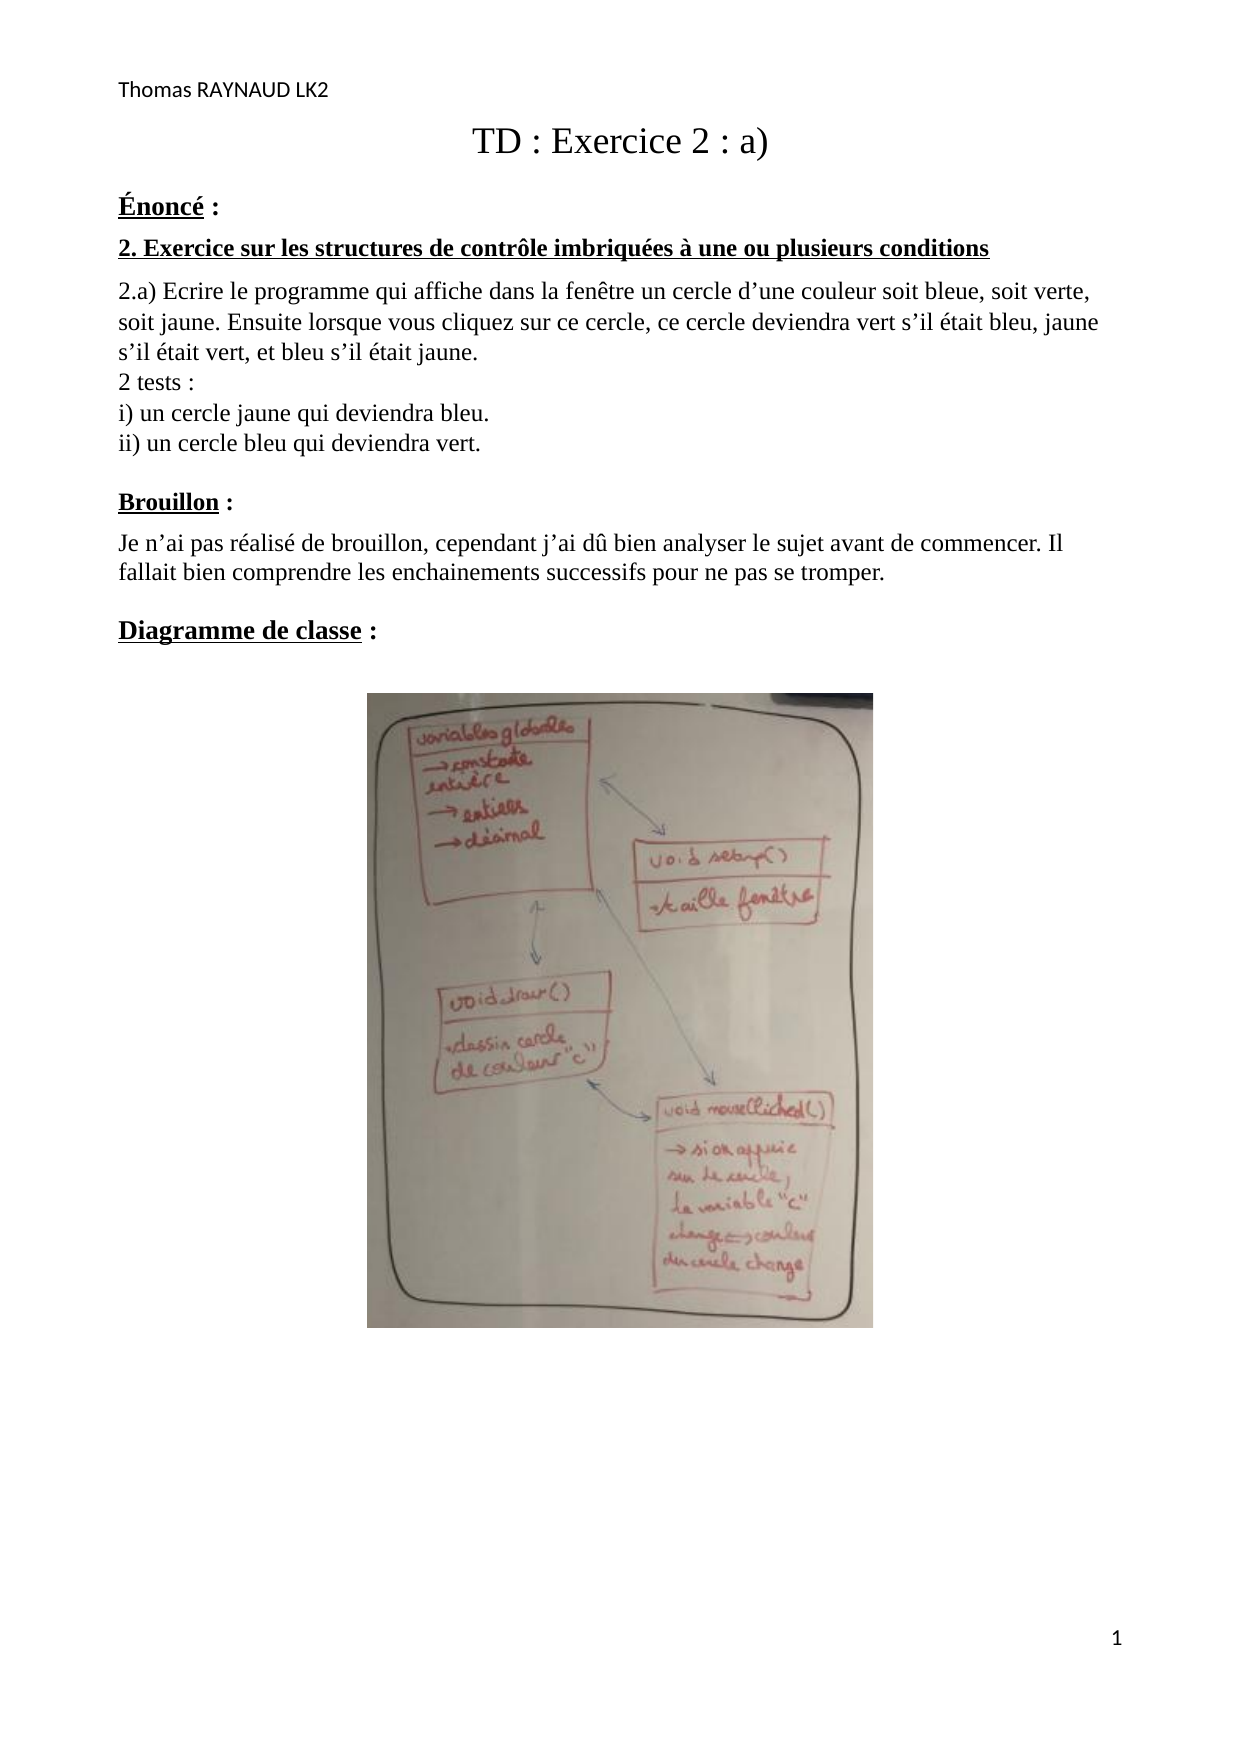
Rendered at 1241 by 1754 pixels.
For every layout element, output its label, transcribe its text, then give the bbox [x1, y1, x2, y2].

text Diagramme de classe : [118, 614, 1122, 646]
text 2. Exercice sur les structures de contrôle imbriquées à une ou plusieurs conditions [118, 233, 1122, 262]
text Énoncé : [118, 190, 1122, 221]
list 2.a) Ecrire le programme qui affiche dans la fenêtre un cercle d’une couleur soit bleue, soit verte, soit jaune. Ensuite lorsque vous cliquez sur ce cercle, ce cercle deviendra vert s’il était bleu, jaune s’il était vert, et bleu s’il était jaune. 2 tests : i) un cercle jaune qui deviendra bleu. ii) un cercle bleu qui deviendra vert. [118, 276, 1122, 457]
text Je n’ai pas réalisé de brouillon, cependant j’ai dû bien analyser le sujet avant de commencer. Il fallait bien comprendre les enchainements successifs pour ne pas se tromper. [118, 528, 1122, 586]
text Brouillon : [118, 487, 1122, 516]
text TD : Exercice 2 : a) [118, 118, 1122, 161]
